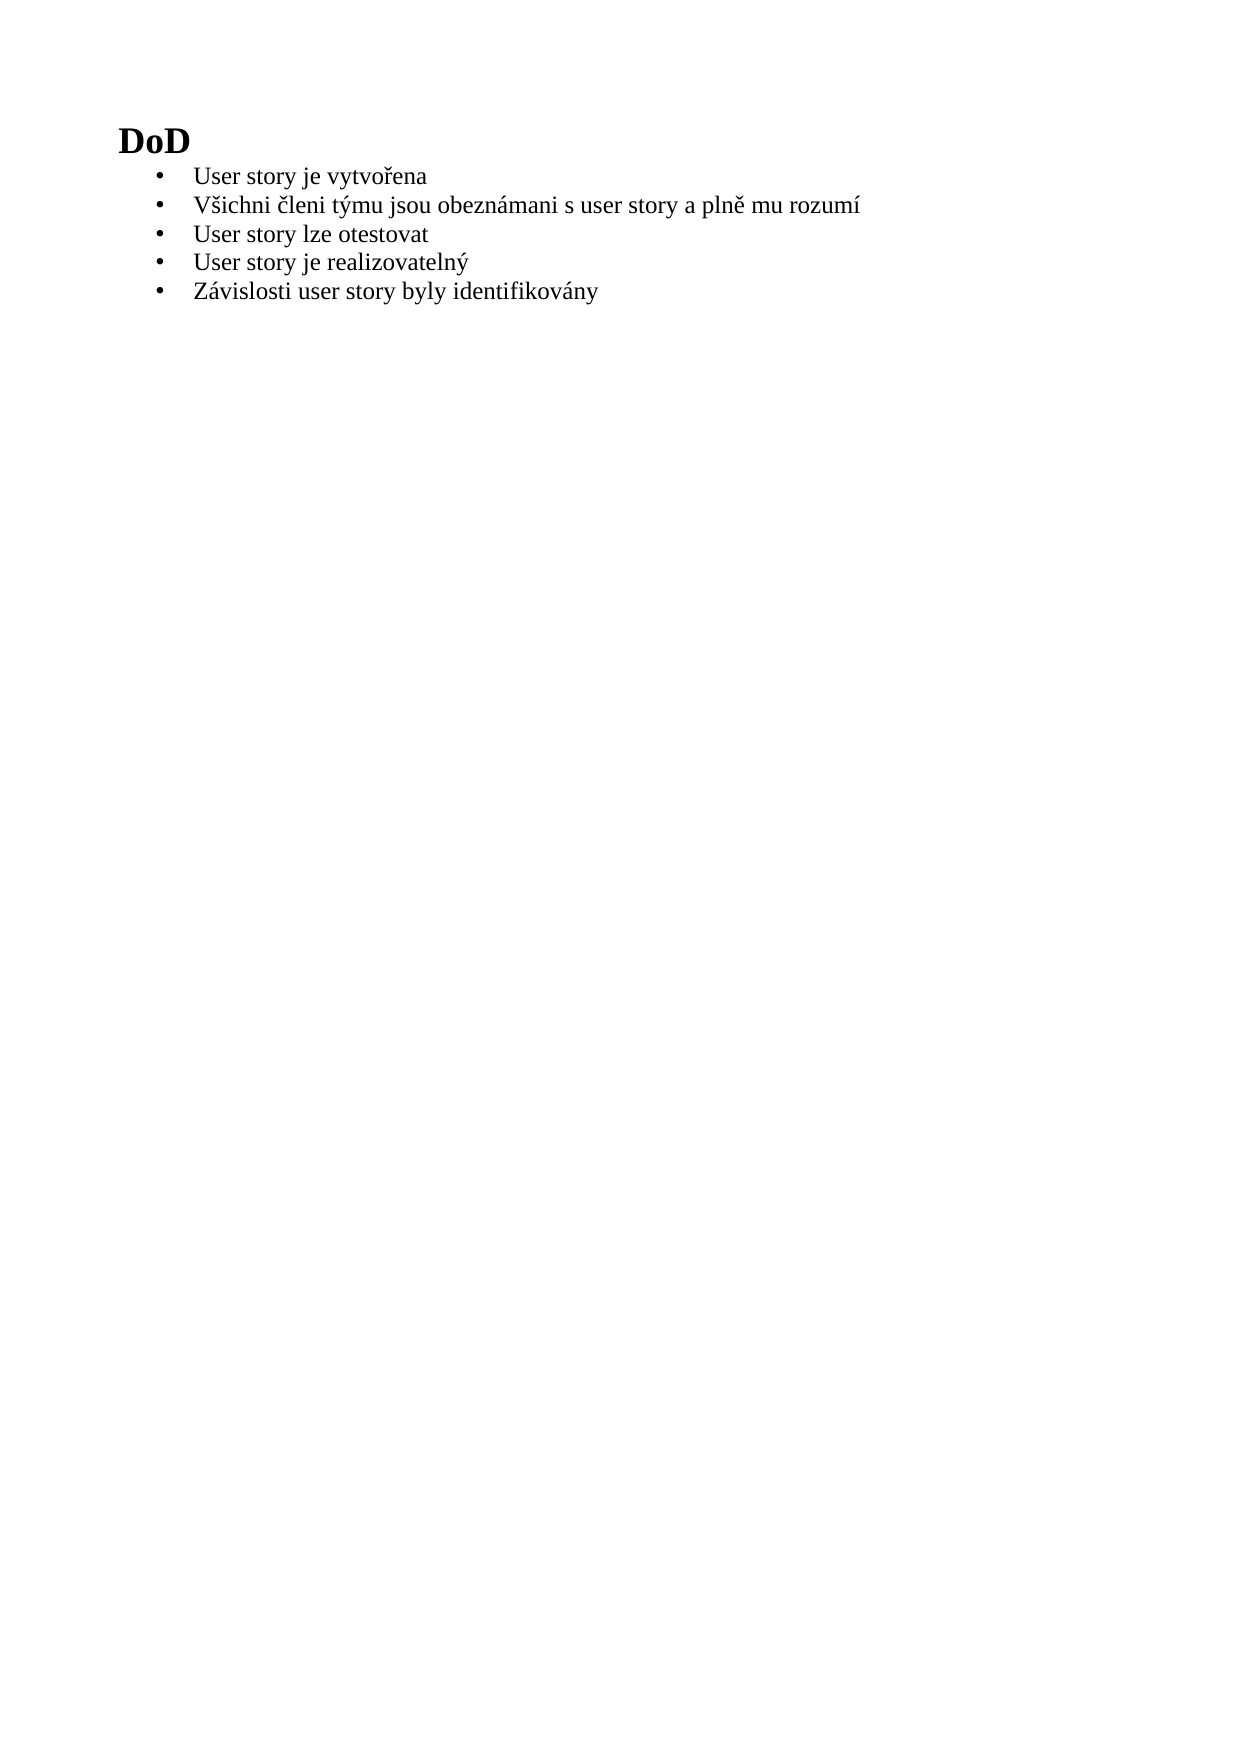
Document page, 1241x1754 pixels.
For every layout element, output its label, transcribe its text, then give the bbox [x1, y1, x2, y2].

list User story je vytvořena [156, 161, 1122, 190]
list Všichni členi týmu jsou obeznámani s user story a plně mu rozumí [156, 190, 1122, 219]
text DoD [118, 118, 1122, 161]
list User story lze otestovat [156, 219, 1122, 247]
list User story je realizovatelný [156, 247, 1122, 276]
list Závislosti user story byly identifikovány [156, 276, 1122, 305]
